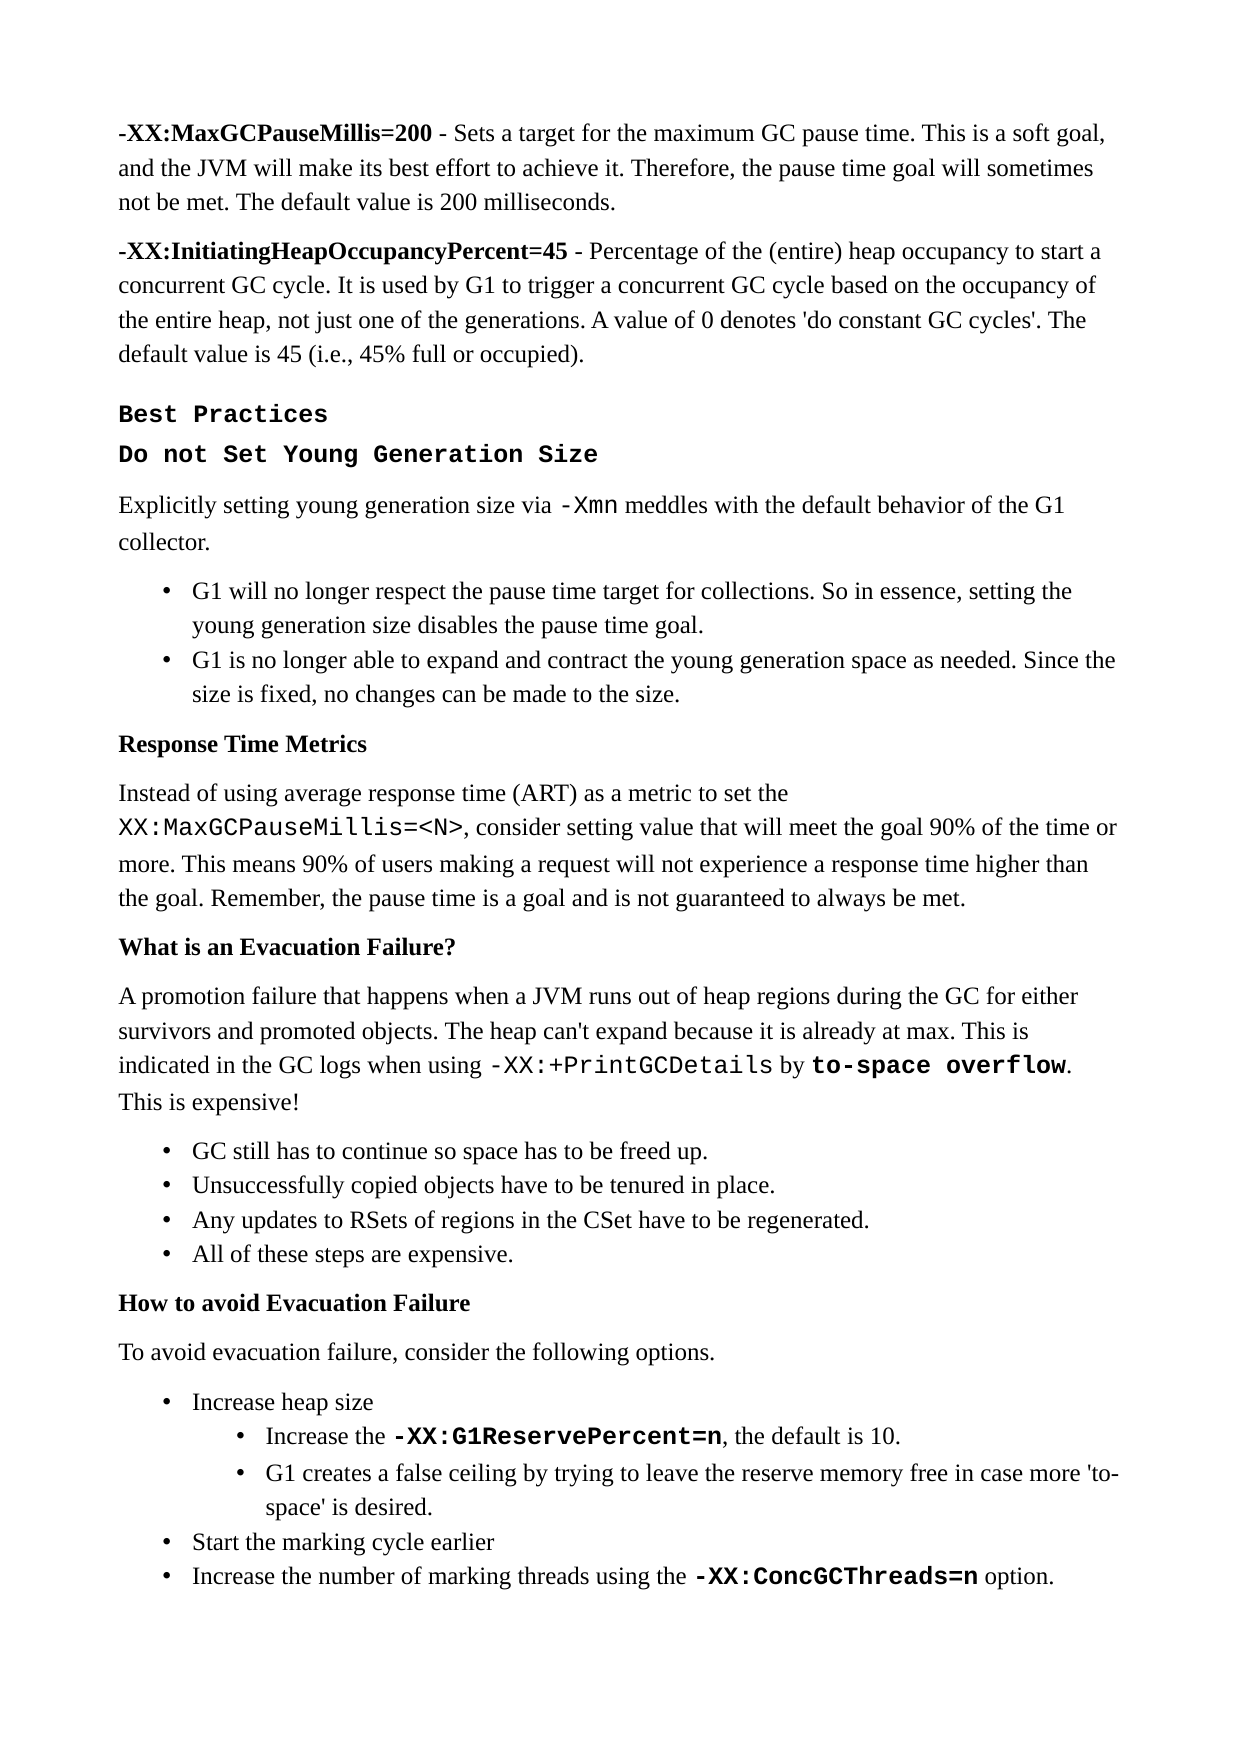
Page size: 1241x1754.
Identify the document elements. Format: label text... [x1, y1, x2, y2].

list All of these steps are expensive. [162, 1239, 1122, 1268]
list Any updates to RSets of regions in the CSet have to be regenerated. [162, 1205, 1122, 1234]
text Instead of using average response time (ART) as a metric to set the XX:MaxGCPauseMillis=<N>, consider setting value that will meet the goal 90% of the time or more. This means 90% of users making a request will not experience a response time higher than the goal. Remember, the pause time is a goal and is not guaranteed to always be met. [118, 778, 1122, 912]
list Unsuccessfully copied objects have to be tenured in place. [162, 1170, 1122, 1199]
text How to avoid Evacuation Failure [118, 1288, 1122, 1317]
text Do not Set Young Generation Size [118, 442, 1122, 470]
list Increase heap size [162, 1387, 1122, 1415]
text -XX:InitiatingHeapOccupancyPercent=45 - Percentage of the (entire) heap occupancy to start a concurrent GC cycle. It is used by G1 to trigger a concurrent GC cycle based on the occupancy of the entire heap, not just one of the generations. A value of 0 denotes 'do constant GC cycles'. The default value is 45 (i.e., 45% full or occupied). [118, 236, 1122, 368]
list Increase the number of marking threads using the -XX:ConcGCThreads=n option. [162, 1561, 1122, 1592]
text To avoid evacuation failure, consider the following options. [118, 1337, 1122, 1366]
text Explicitly setting young generation size via -Xmn meddles with the default behavior of the G1 collector. [118, 491, 1122, 556]
text What is an Evacuation Failure? [118, 932, 1122, 961]
text -XX:MaxGCPauseMillis=200 - Sets a target for the maximum GC pause time. This is a soft goal, and the JVM will make its best effort to achieve it. Therefore, the pause time goal will sometimes not be met. The default value is 200 milliseconds. [118, 118, 1122, 216]
subtitle Best Practices [118, 401, 1122, 429]
list G1 creates a false ceiling by trying to leave the reserve memory free in case more 'to-space' is desired. [236, 1458, 1122, 1521]
list Start the marking cycle earlier [162, 1527, 1122, 1556]
list G1 is no longer able to expand and contract the young generation space as needed. Since the size is fixed, no changes can be made to the size. [162, 645, 1122, 708]
list G1 will no longer respect the pause time target for collections. So in essence, setting the young generation size disables the pause time goal. [162, 576, 1122, 639]
text Response Time Metrics [118, 729, 1122, 757]
list GC still has to continue so space has to be freed up. [162, 1136, 1122, 1165]
list Increase the -XX:G1ReservePercent=n, the default is 10. [236, 1421, 1122, 1452]
text A promotion failure that happens when a JVM runs out of heap regions during the GC for either survivors and promoted objects. The heap can't expand because it is already at max. This is indicated in the GC logs when using -XX:+PrintGCDetails by to-space overflow. This is expensive! [118, 981, 1122, 1116]
